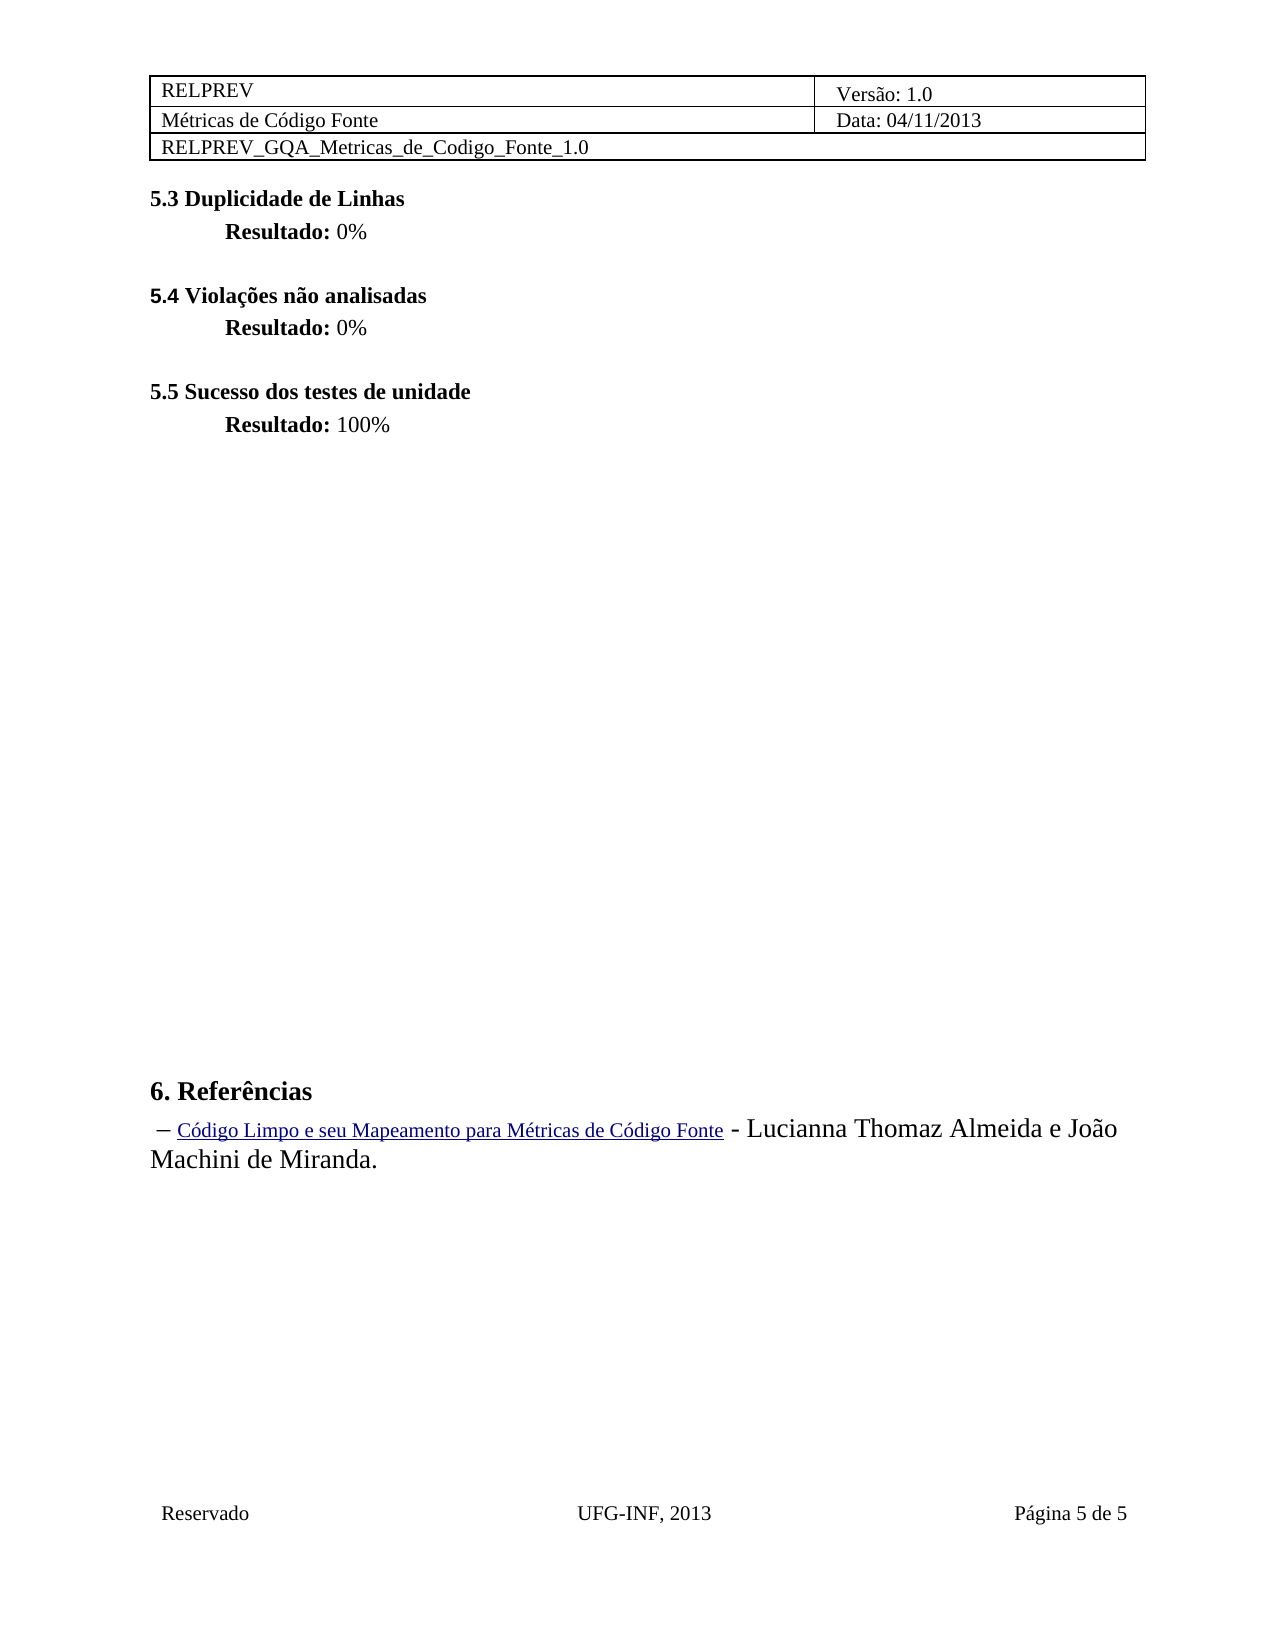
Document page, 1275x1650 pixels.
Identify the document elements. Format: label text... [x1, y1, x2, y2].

subtitle Referências [150, 1075, 1125, 1106]
subtitle Duplicidade de Linhas [150, 185, 1125, 212]
subtitle Violações não analisadas [150, 282, 1125, 308]
text – Código Limpo e seu Mapeamento para Métricas de Código Fonte - Lucianna Thomaz Almeida e João Machini de Miranda. [150, 1112, 1125, 1174]
subtitle Sucesso dos testes de unidade [150, 378, 1125, 405]
text Resultado: 0% [150, 314, 1125, 341]
text Resultado: 0% [150, 218, 1125, 244]
text Resultado: 100% [150, 411, 1125, 437]
